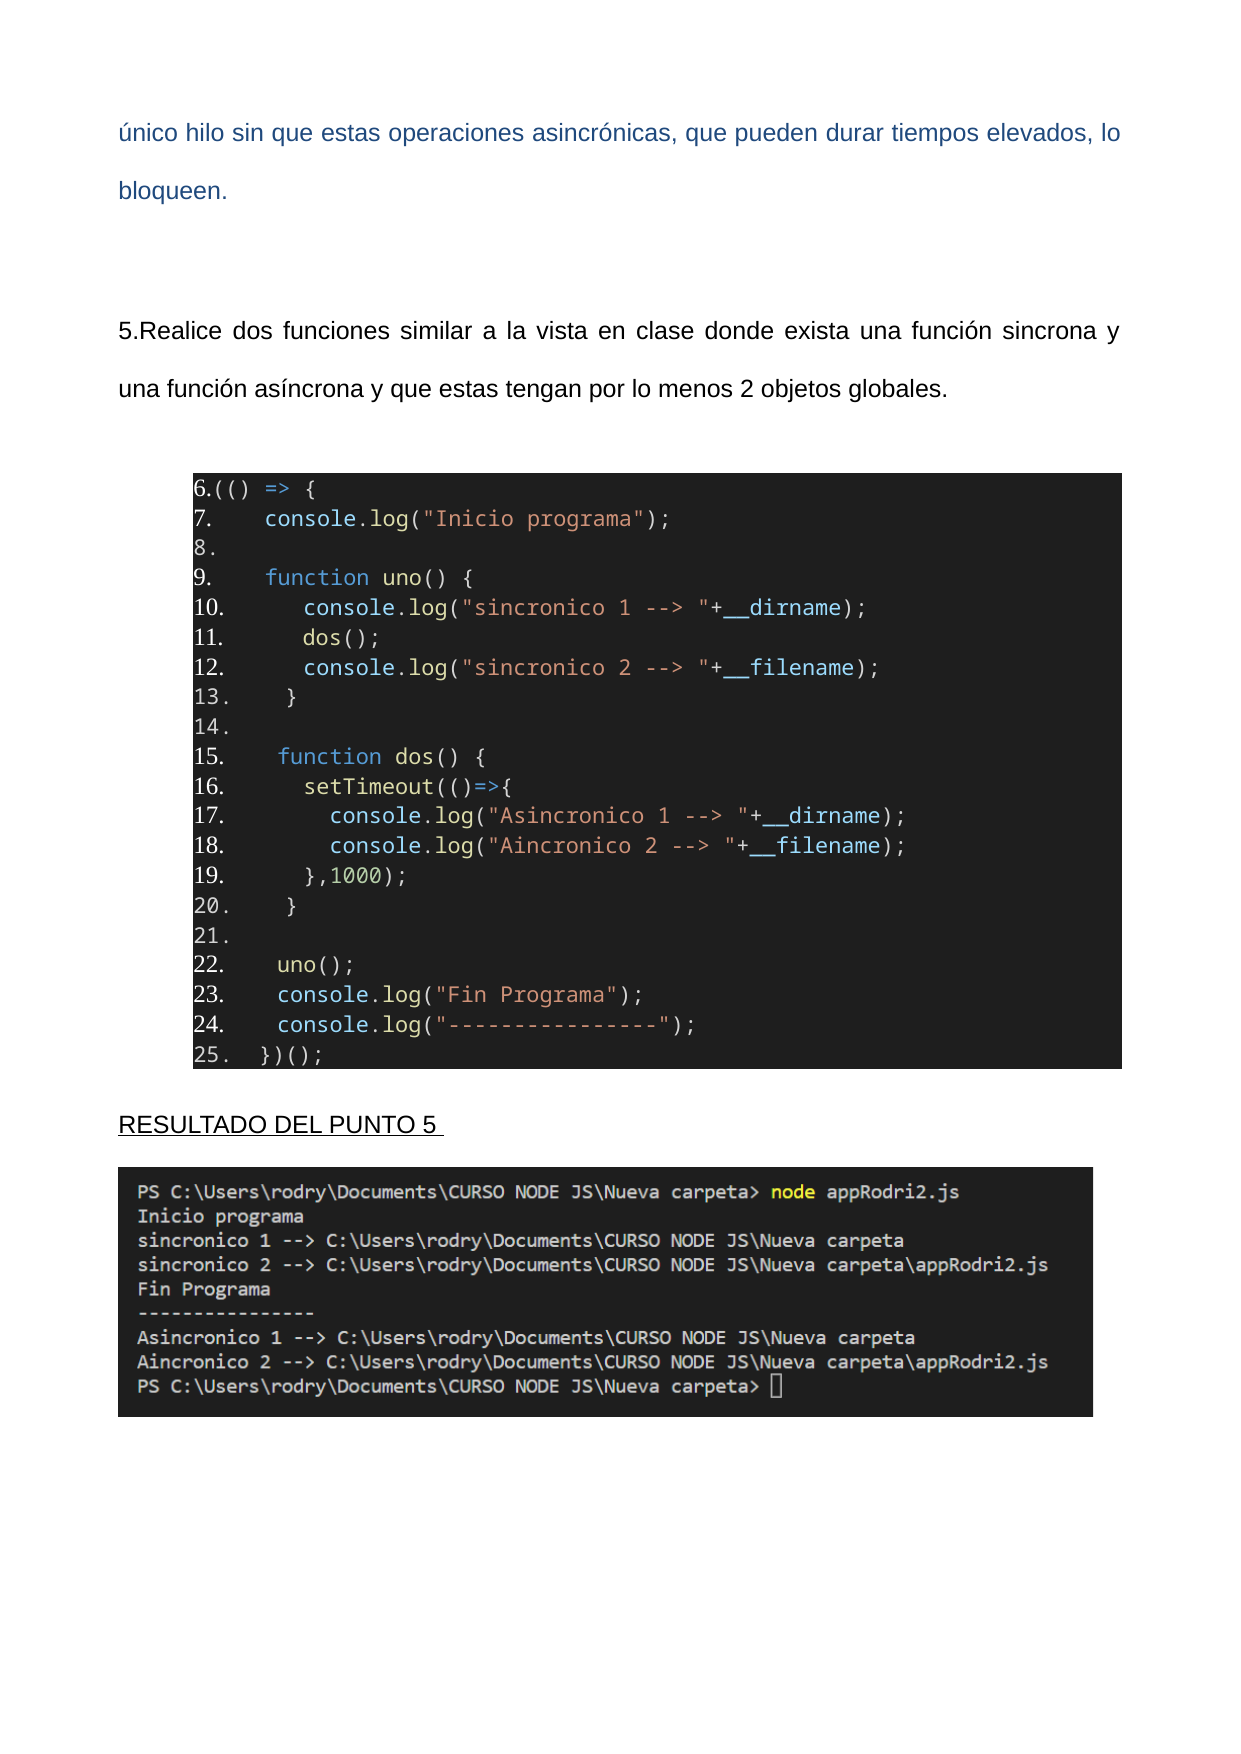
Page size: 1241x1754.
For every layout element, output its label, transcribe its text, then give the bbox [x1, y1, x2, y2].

list function uno() { [193, 562, 1122, 592]
list })(); [193, 1039, 1122, 1069]
text RESULTADO DEL PUNTO 5 [118, 1110, 1122, 1417]
list uno(); [193, 949, 1122, 979]
list },1000); [193, 860, 1122, 890]
list console.log("----------------"); [193, 1009, 1122, 1039]
list console.log("sincronico 2 --> "+__filename); [193, 652, 1122, 681]
list console.log("Inicio programa"); [193, 503, 1122, 532]
list function dos() { [193, 741, 1122, 771]
list console.log("Fin Programa"); [193, 979, 1122, 1009]
list console.log("Asincronico 1 --> "+__dirname); [193, 801, 1122, 830]
list dos(); [193, 622, 1122, 652]
list (() => { [193, 473, 1122, 503]
list console.log("Aincronico 2 --> "+__filename); [193, 830, 1122, 860]
list } [193, 681, 1122, 711]
list Realice dos funciones similar a la vista en clase donde exista una función sincrona y una función asíncrona y que estas tengan por lo menos 2 objetos globales. [118, 316, 1122, 402]
list console.log("sincronico 1 --> "+__dirname); [193, 592, 1122, 622]
text único hilo sin que estas operaciones asincrónicas, que pueden durar tiempos elevados, lo bloqueen. [118, 118, 1122, 204]
list } [193, 890, 1122, 920]
list setTimeout(()=>{ [193, 771, 1122, 801]
